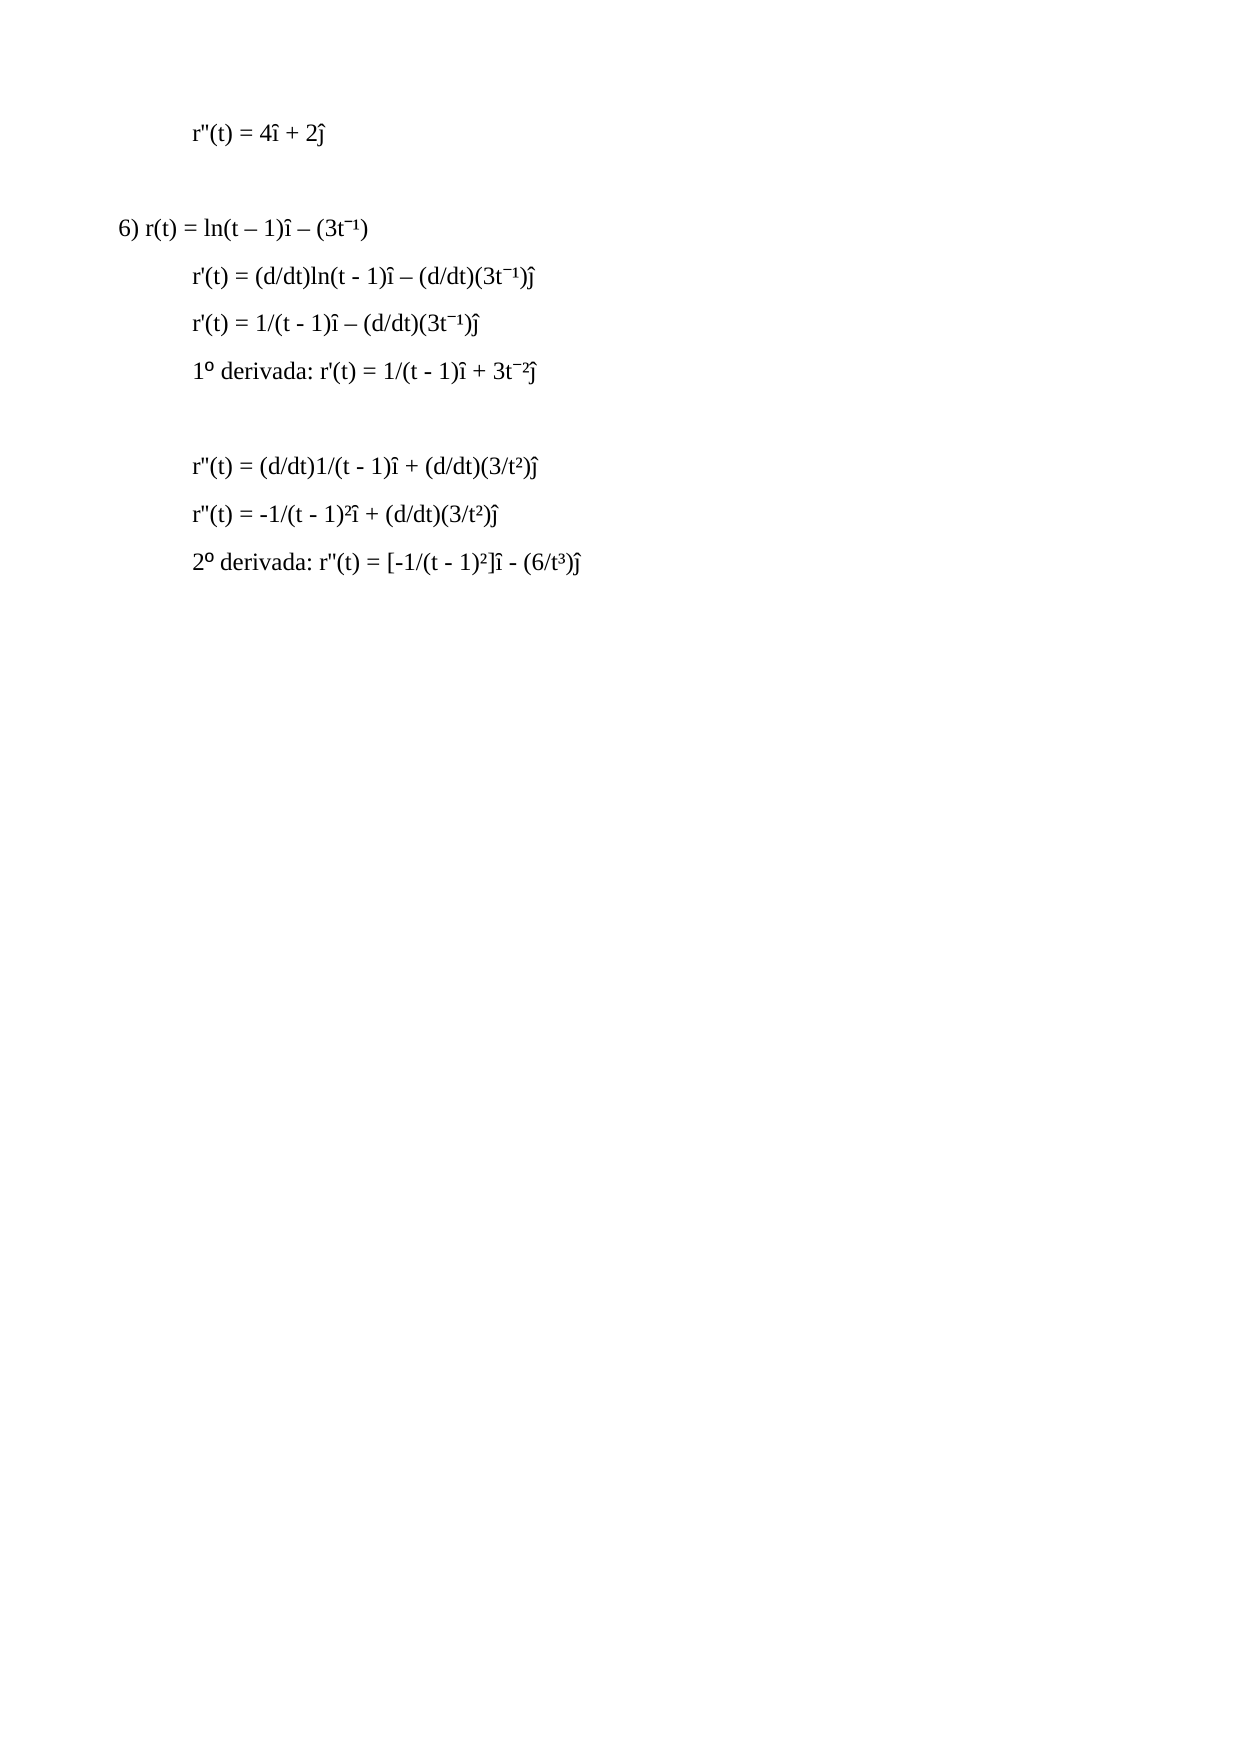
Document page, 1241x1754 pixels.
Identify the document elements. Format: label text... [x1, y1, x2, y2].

text 1º derivada: r'(t) = 1/(t - 1)ȋ + 3t⁻²ĵ [118, 356, 1122, 385]
text 2º derivada: r''(t) = [-1/(t - 1)²]ȋ - (6/t³)ĵ [118, 547, 1122, 576]
text r'(t) = (d/dt)ln(t - 1)ȋ – (d/dt)(3t⁻¹)ĵ [118, 261, 1122, 290]
text r''(t) = (d/dt)1/(t - 1)ȋ + (d/dt)(3/t²)ĵ [118, 451, 1122, 480]
text r''(t) = -1/(t - 1)²ȋ + (d/dt)(3/t²)ĵ [118, 499, 1122, 528]
text r'(t) = 1/(t - 1)ȋ – (d/dt)(3t⁻¹)ĵ [118, 308, 1122, 337]
text 6) r(t) = ln(t – 1)ȋ – (3tˉ¹) [118, 213, 1122, 242]
text r''(t) = 4ȋ + 2ĵ [118, 118, 1122, 147]
